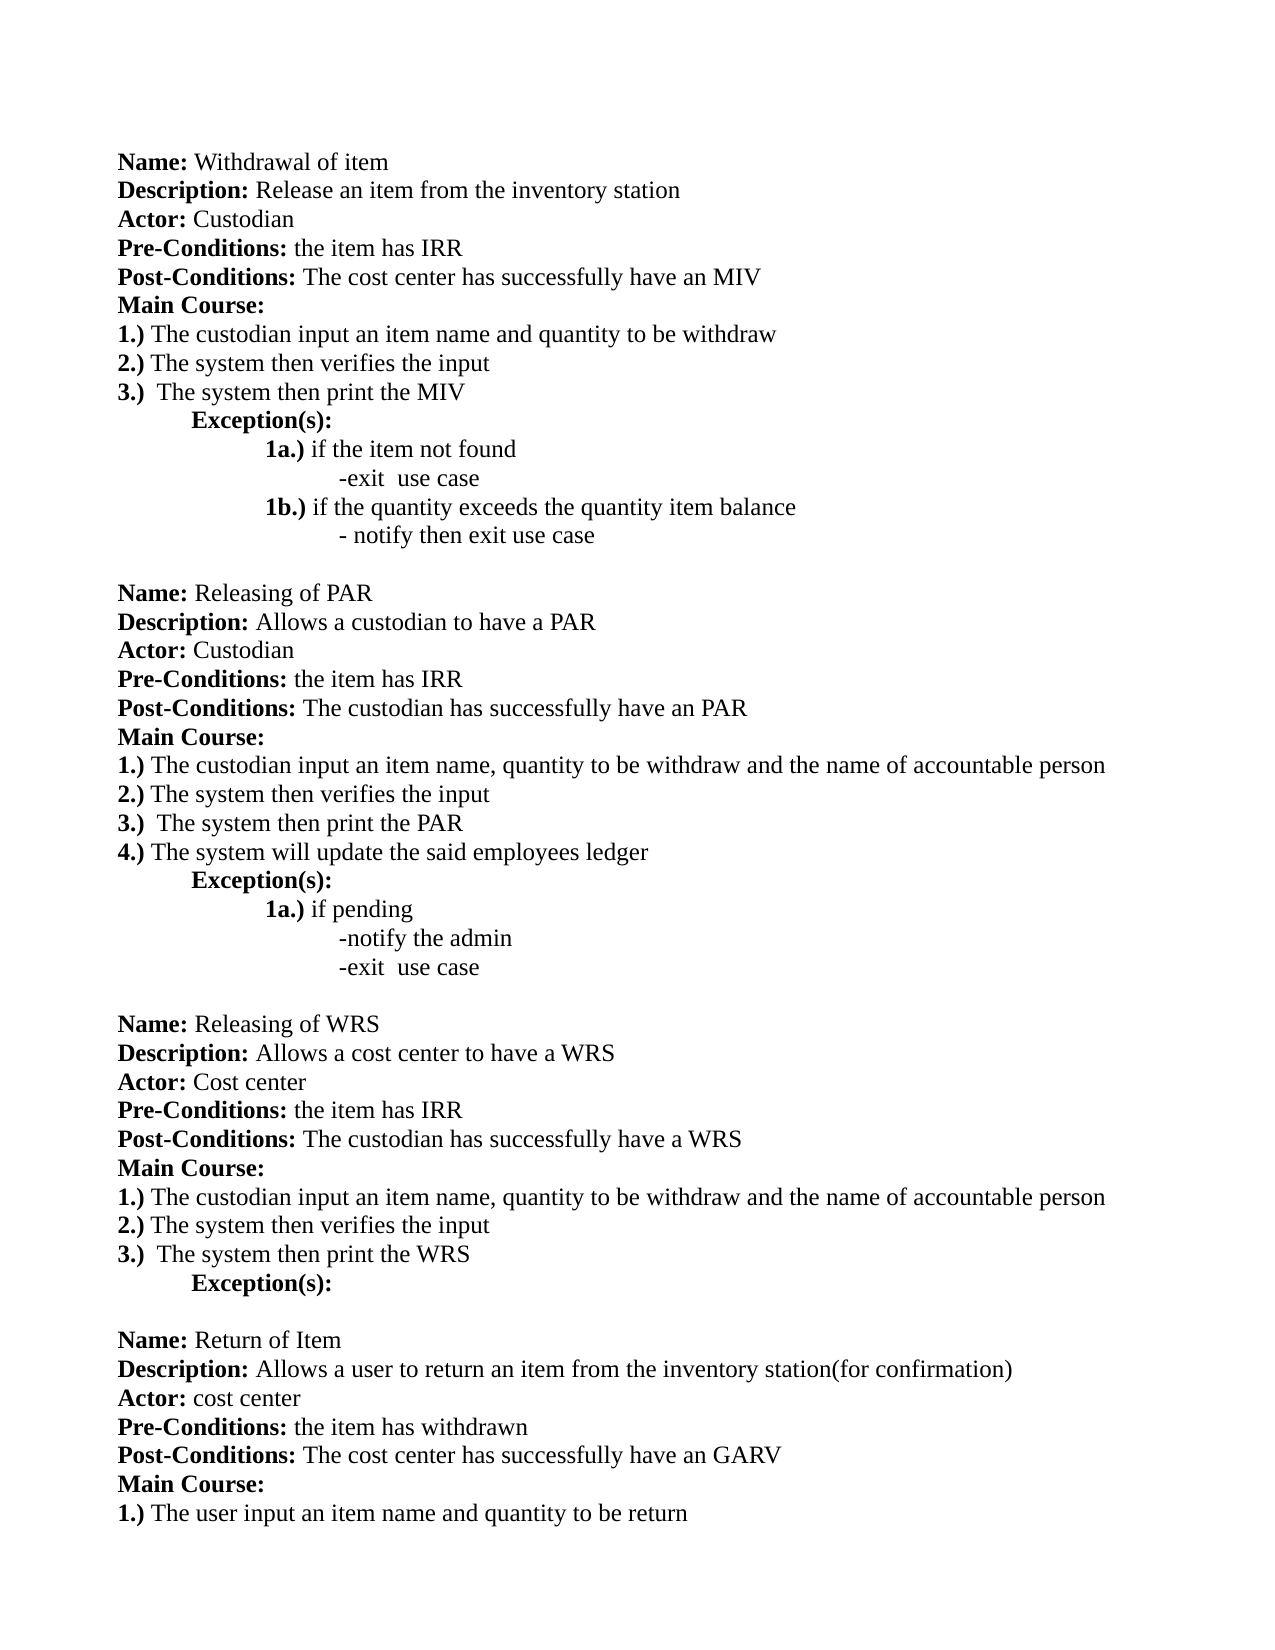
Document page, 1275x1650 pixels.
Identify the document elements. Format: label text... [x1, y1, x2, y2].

text -exit use case [117, 952, 1158, 981]
text Pre-Conditions: the item has IRR [117, 233, 1158, 262]
text Post-Conditions: The cost center has successfully have an MIV [117, 262, 1158, 291]
text 3.) The system then print the MIV [117, 377, 1158, 406]
text Actor: Cost center [117, 1067, 1158, 1096]
text 3.) The system then print the WRS [117, 1239, 1158, 1268]
text Name: Return of Item [117, 1326, 1158, 1354]
text Pre-Conditions: the item has withdrawn [117, 1412, 1158, 1441]
text Post-Conditions: The cost center has successfully have an GARV [117, 1441, 1158, 1469]
text 4.) The system will update the said employees ledger [117, 837, 1158, 866]
text Main Course: [117, 1153, 1158, 1182]
text -exit use case [117, 463, 1158, 492]
text Actor: Custodian [117, 636, 1158, 664]
text Exception(s): [117, 406, 1158, 434]
text 2.) The system then verifies the input [117, 348, 1158, 377]
text Description: Release an item from the inventory station [117, 176, 1158, 204]
text Name: Releasing of PAR [117, 578, 1158, 607]
text Pre-Conditions: the item has IRR [117, 664, 1158, 693]
text 1a.) if pending [117, 894, 1158, 923]
text 1.) The custodian input an item name, quantity to be withdraw and the name of accountable person [117, 751, 1158, 779]
text Main Course: [117, 722, 1158, 751]
text Post-Conditions: The custodian has successfully have a WRS [117, 1124, 1158, 1153]
text Actor: cost center [117, 1383, 1158, 1412]
text Pre-Conditions: the item has IRR [117, 1096, 1158, 1124]
text Main Course: [117, 291, 1158, 319]
text Name: Withdrawal of item [117, 147, 1158, 176]
text 1.) The custodian input an item name and quantity to be withdraw [117, 319, 1158, 348]
text 1.) The user input an item name and quantity to be return [117, 1498, 1158, 1527]
text Exception(s): [117, 866, 1158, 894]
text Actor: Custodian [117, 204, 1158, 233]
text Description: Allows a custodian to have a PAR [117, 607, 1158, 636]
text 1.) The custodian input an item name, quantity to be withdraw and the name of accountable person [117, 1182, 1158, 1211]
text 2.) The system then verifies the input [117, 1211, 1158, 1239]
text Post-Conditions: The custodian has successfully have an PAR [117, 693, 1158, 722]
text Main Course: [117, 1469, 1158, 1498]
text 3.) The system then print the PAR [117, 808, 1158, 837]
text -notify the admin [117, 923, 1158, 952]
text Description: Allows a cost center to have a WRS [117, 1038, 1158, 1067]
text Name: Releasing of WRS [117, 1009, 1158, 1038]
text - notify then exit use case [117, 521, 1158, 549]
text 1a.) if the item not found [117, 434, 1158, 463]
text 1b.) if the quantity exceeds the quantity item balance [117, 492, 1158, 521]
text Description: Allows a user to return an item from the inventory station(for confirmation) [117, 1354, 1158, 1383]
text 2.) The system then verifies the input [117, 779, 1158, 808]
text Exception(s): [117, 1268, 1158, 1297]
